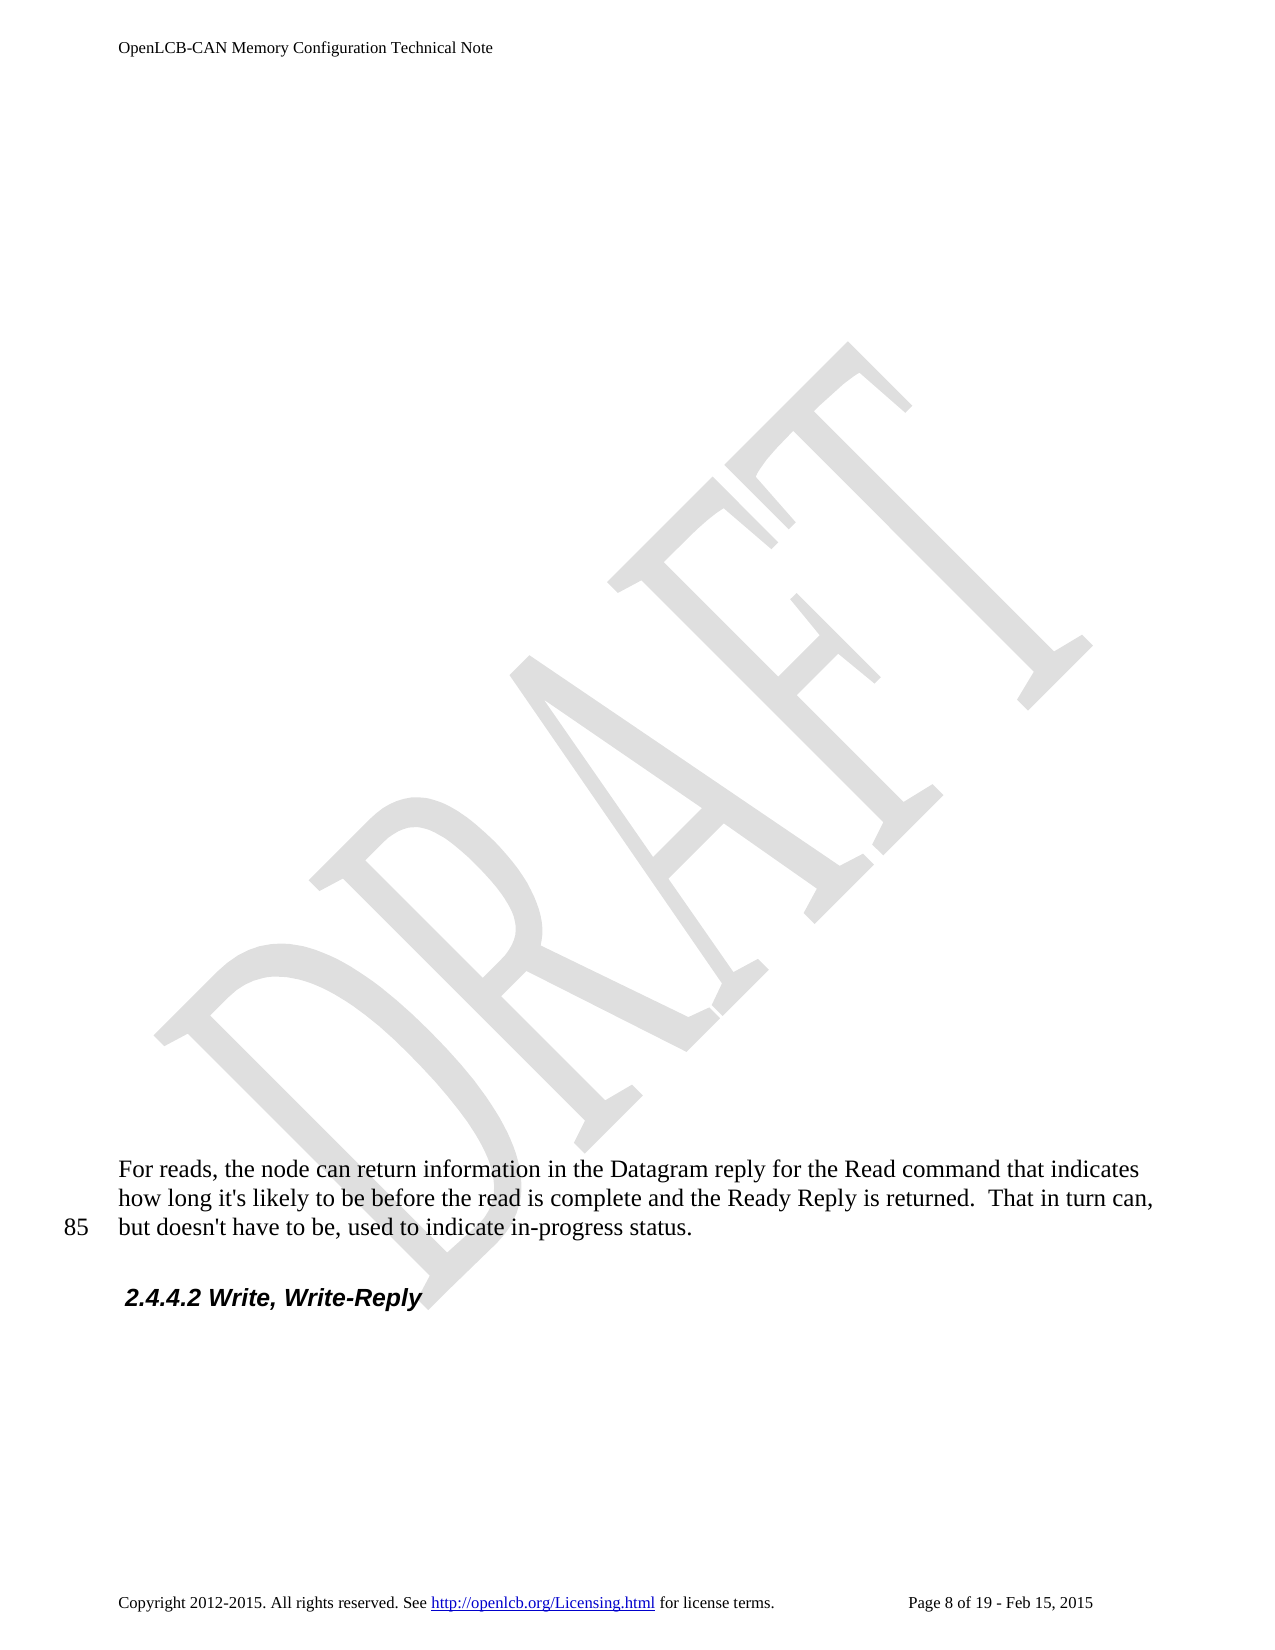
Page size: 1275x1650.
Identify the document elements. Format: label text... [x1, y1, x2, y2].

subtitle Write, Write-Reply [118, 1283, 1157, 1312]
text For reads, the node can return information in the Datagram reply for the Read command that indicates how long it's likely to be before the read is complete and the Ready Reply is returned. That in turn can, but doesn't have to be, used to indicate in-progress status. [118, 150, 1157, 1241]
